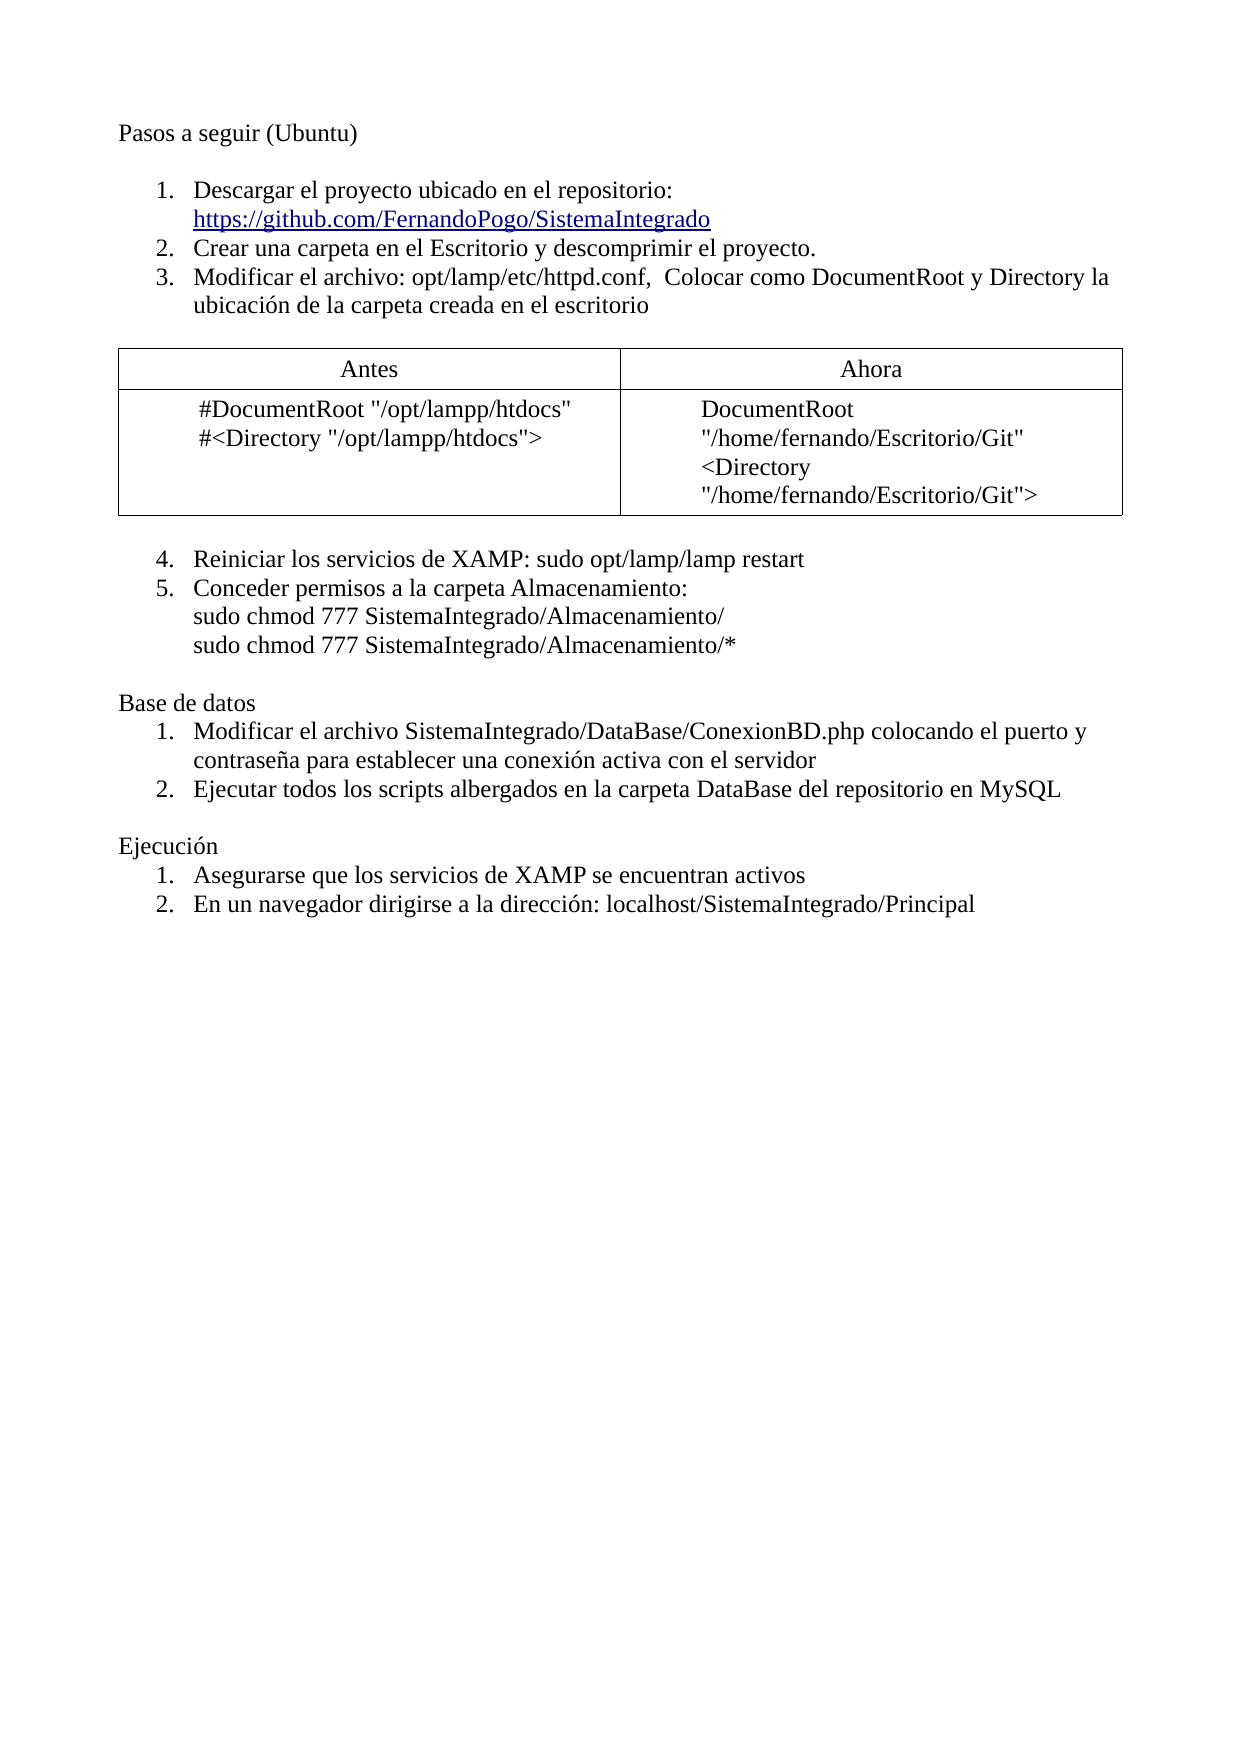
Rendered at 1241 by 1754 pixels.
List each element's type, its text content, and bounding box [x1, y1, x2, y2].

list Descargar el proyecto ubicado en el repositorio: https://github.com/FernandoPogo/SistemaIntegrado [156, 176, 1122, 233]
list Reiniciar los servicios de XAMP: sudo opt/lamp/lamp restart [156, 544, 1122, 573]
list sudo chmod 777 SistemaIntegrado/Almacenamiento/ [156, 601, 1122, 630]
text Ejecución [118, 831, 1122, 860]
text Pasos a seguir (Ubuntu) [118, 118, 1122, 147]
text Base de datos [118, 688, 1122, 716]
list Crear una carpeta en el Escritorio y descomprimir el proyecto. [156, 233, 1122, 262]
list Modificar el archivo SistemaIntegrado/DataBase/ConexionBD.php colocando el puerto y contraseña para establecer una conexión activa con el servidor [156, 716, 1122, 774]
table_header Antes [119, 349, 620, 388]
table_header Ahora [621, 349, 1122, 388]
table_cell DocumentRoot "/home/fernando/Escritorio/Git" <Directory "/home/fernando/Escritorio/Git"> [621, 390, 1122, 515]
table_cell #DocumentRoot "/opt/lampp/htdocs" #<Directory "/opt/lampp/htdocs"> [119, 390, 620, 515]
list sudo chmod 777 SistemaIntegrado/Almacenamiento/* [156, 630, 1122, 659]
list Ejecutar todos los scripts albergados en la carpeta DataBase del repositorio en MySQL [156, 774, 1122, 803]
list Asegurarse que los servicios de XAMP se encuentran activos [156, 860, 1122, 889]
list Conceder permisos a la carpeta Almacenamiento: [156, 573, 1122, 601]
list Modificar el archivo: opt/lamp/etc/httpd.conf, Colocar como DocumentRoot y Directory la ubicación de la carpeta creada en el escritorio [156, 262, 1122, 319]
list En un navegador dirigirse a la dirección: localhost/SistemaIntegrado/Principal [156, 889, 1122, 918]
